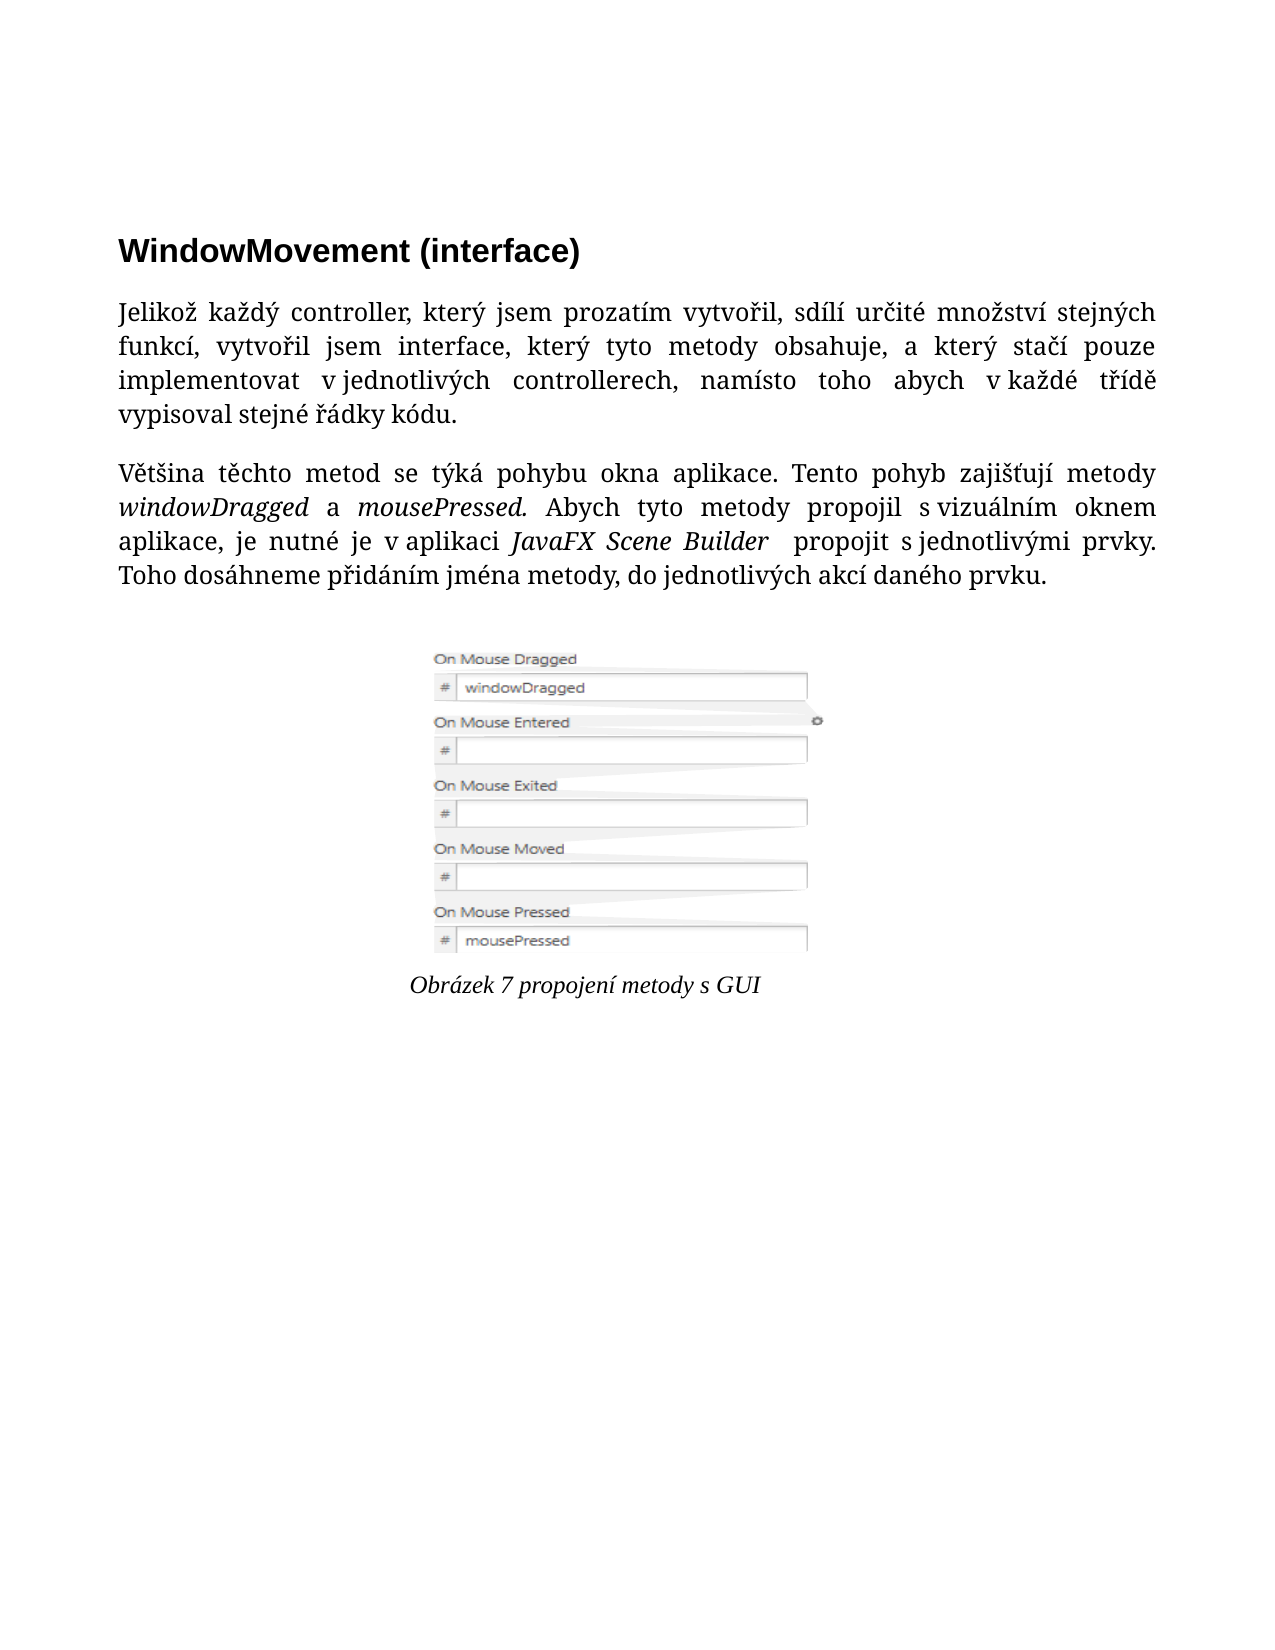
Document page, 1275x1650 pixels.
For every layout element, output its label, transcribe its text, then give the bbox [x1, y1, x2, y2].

text Většina těchto metod se týká pohybu okna aplikace. Tento pohyb zajišťují metody windowDragged a mousePressed. Abych tyto metody propojil s vizuálním oknem aplikace, je nutné je v aplikaci JavaFX Scene Builder propojit s jednotlivými prvky. Toho dosáhneme přidáním jména metody, do jednotlivých akcí daného prvku. [118, 456, 1157, 592]
text Jelikož každý controller, který jsem prozatím vytvořil, sdílí určité množství stejných funkcí, vytvořil jsem interface, který tyto metody obsahuje, a který stačí pouze implementovat v jednotlivých controllerech, namísto toho abych v každé třídě vypisoval stejné řádky kódu. [118, 294, 1157, 431]
subtitle WindowMovement (interface) [118, 231, 1157, 269]
text Obrázek 7 propojení metody s GUI [409, 970, 834, 999]
